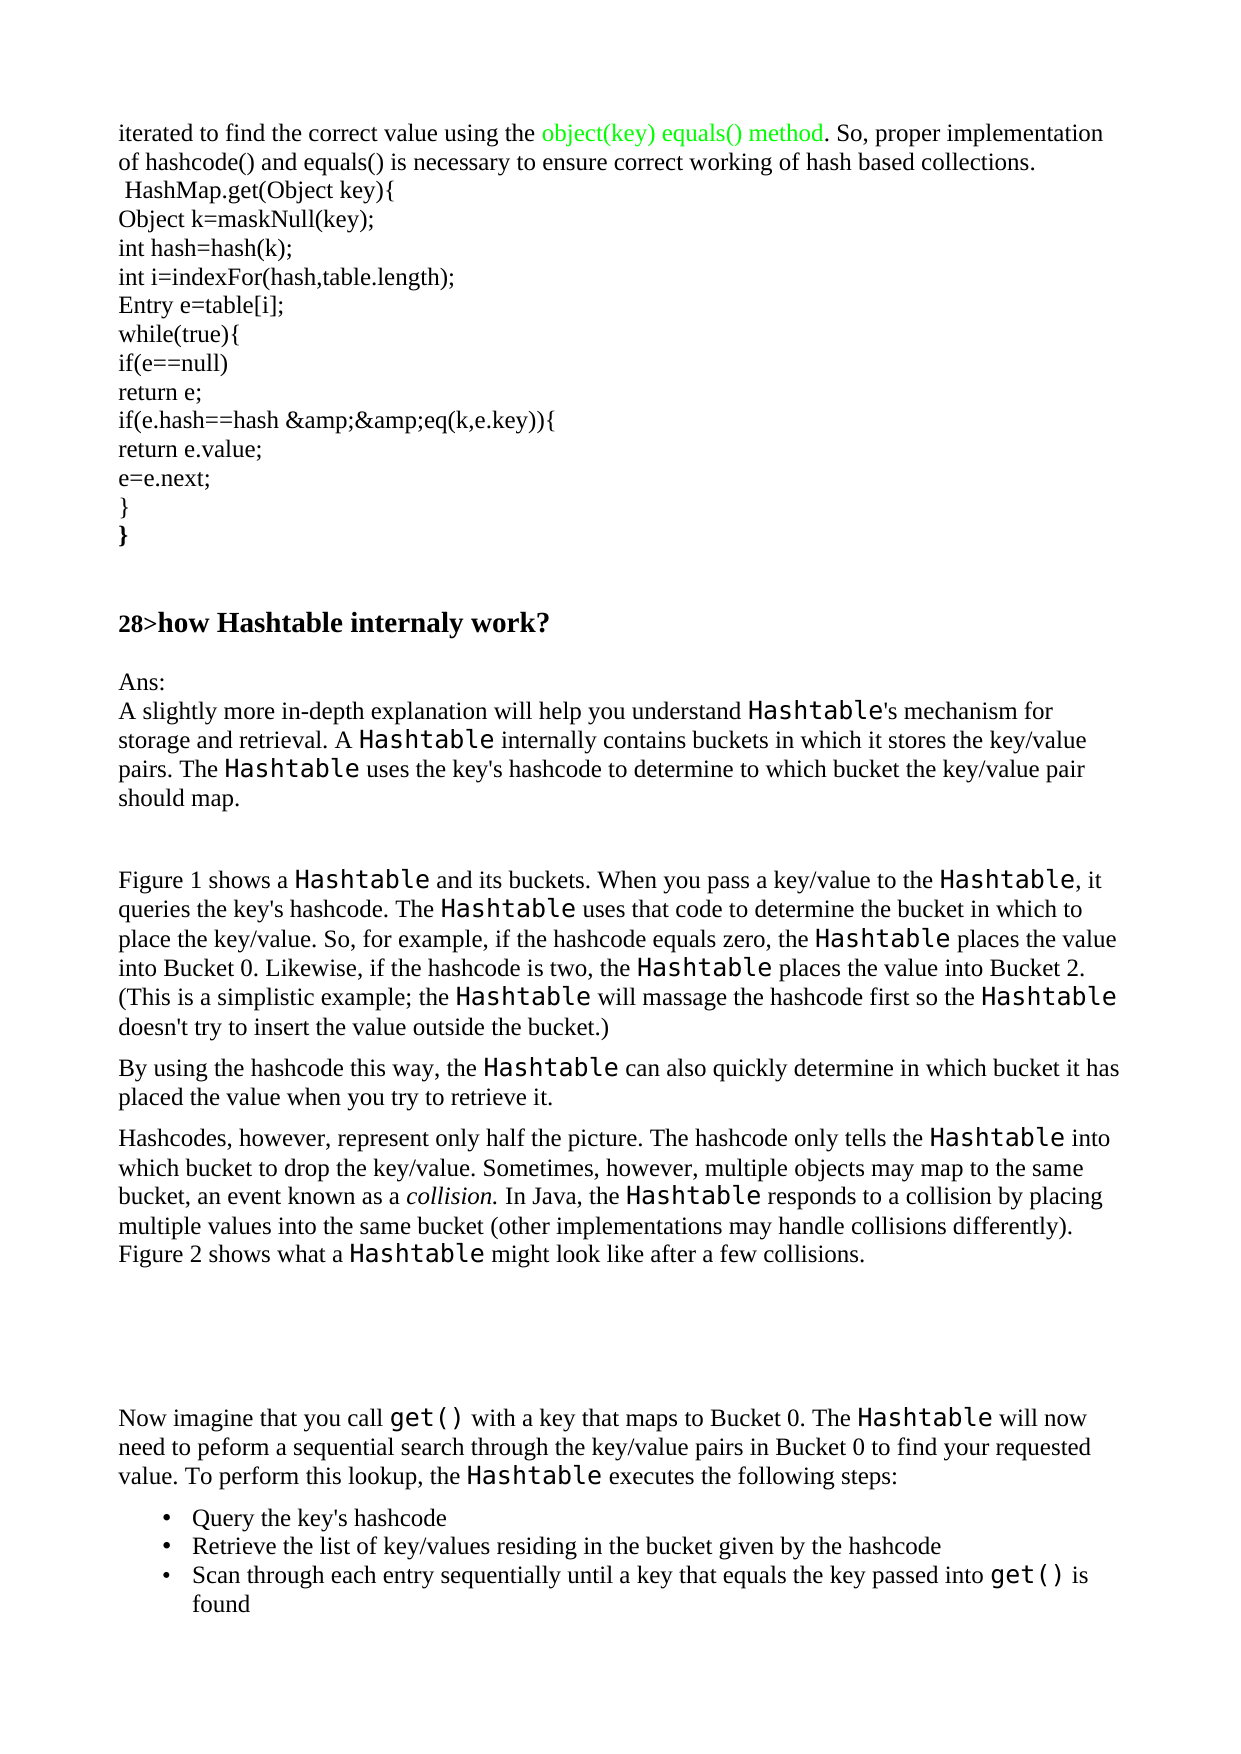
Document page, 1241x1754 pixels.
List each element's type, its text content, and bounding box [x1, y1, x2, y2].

text Object k=maskNull(key); [118, 204, 1122, 233]
text e=e.next; [118, 463, 1122, 492]
text return e.value; [118, 434, 1122, 463]
text Now imagine that you call get() with a key that maps to Bucket 0. The Hashtable will now need to peform a sequential search through the key/value pairs in Bucket 0 to find your requested value. To perform this lookup, the Hashtable executes the following steps: [118, 1403, 1122, 1490]
text A slightly more in-depth explanation will help you understand Hashtable's mechanism for storage and retrieval. A Hashtable internally contains buckets in which it stores the key/value pairs. The Hashtable uses the key's hashcode to determine to which bucket the key/value pair should map. [118, 696, 1122, 812]
text } [118, 492, 1122, 521]
list Retrieve the list of key/values residing in the bucket given by the hashcode [162, 1531, 1122, 1560]
text 28>how Hashtable internaly work? [118, 605, 1122, 639]
text Ans: [118, 667, 1122, 696]
text if(e==null) [118, 348, 1122, 377]
text int hash=hash(k); [118, 233, 1122, 262]
text if(e.hash==hash &amp;&amp;eq(k,e.key)){ [118, 406, 1122, 434]
text return e; [118, 377, 1122, 406]
text iterated to find the correct value using the object(key) equals() method. So, proper implementation of hashcode() and equals() is necessary to ensure correct working of hash based collections. [118, 118, 1122, 176]
list Scan through each entry sequentially until a key that equals the key passed into get() is found [162, 1560, 1122, 1618]
text int i=indexFor(hash,table.length); [118, 262, 1122, 291]
text while(true){ [118, 319, 1122, 348]
text Entry e=table[i]; [118, 291, 1122, 319]
text } [118, 521, 1122, 549]
text Hashcodes, however, represent only half the picture. The hashcode only tells the Hashtable into which bucket to drop the key/value. Sometimes, however, multiple objects may map to the same bucket, an event known as a collision. In Java, the Hashtable responds to a collision by placing multiple values into the same bucket (other implementations may handle collisions differently). Figure 2 shows what a Hashtable might look like after a few collisions. [118, 1123, 1122, 1269]
text By using the hashcode this way, the Hashtable can also quickly determine in which bucket it has placed the value when you try to retrieve it. [118, 1053, 1122, 1111]
text Figure 1 shows a Hashtable and its buckets. When you pass a key/value to the Hashtable, it queries the key's hashcode. The Hashtable uses that code to determine the bucket in which to place the key/value. So, for example, if the hashcode equals zero, the Hashtable places the value into Bucket 0. Likewise, if the hashcode is two, the Hashtable places the value into Bucket 2. (This is a simplistic example; the Hashtable will massage the hashcode first so the Hashtable doesn't try to insert the value outside the bucket.) [118, 865, 1122, 1040]
text HashMap.get(Object key){ [118, 176, 1122, 204]
list Query the key's hashcode [162, 1503, 1122, 1531]
